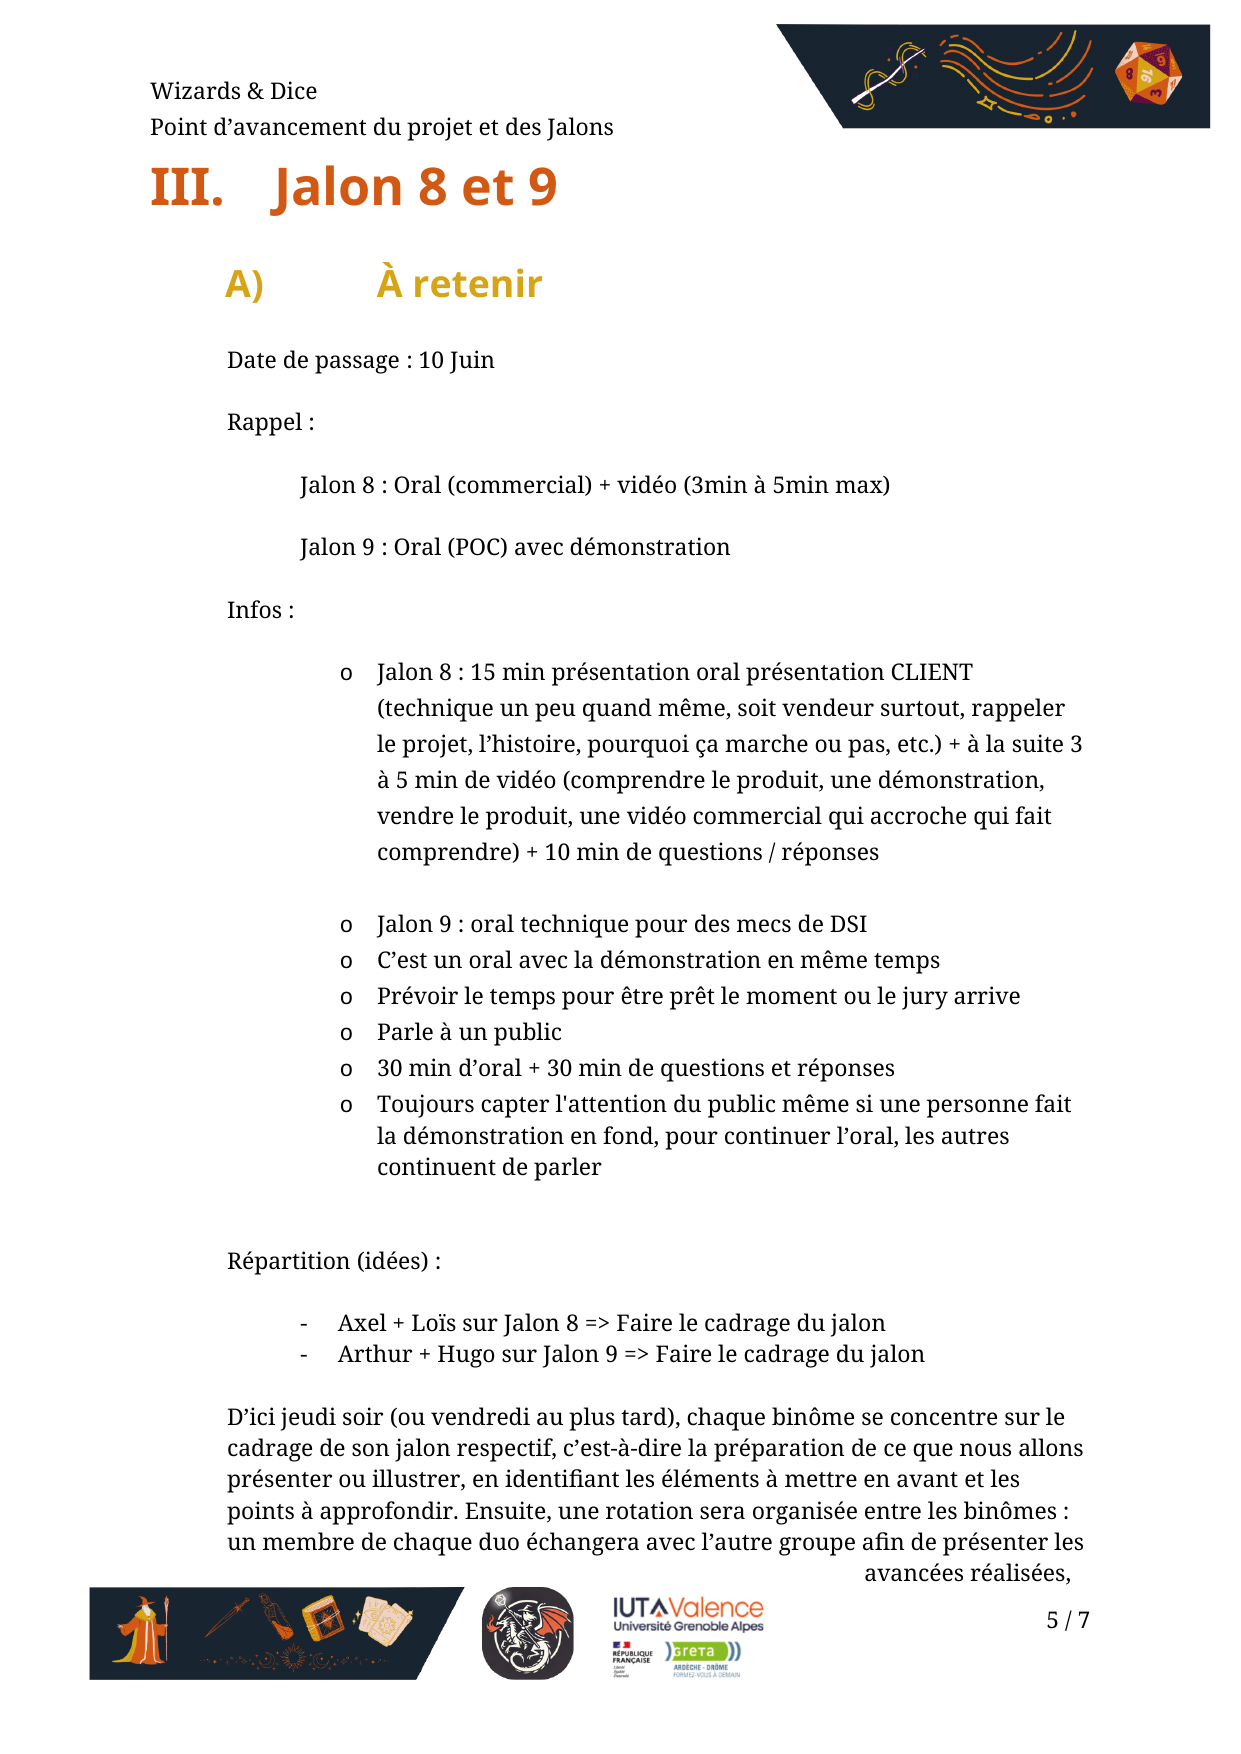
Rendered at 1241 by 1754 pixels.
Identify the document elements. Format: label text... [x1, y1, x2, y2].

text Jalon 9 : Oral (POC) avec démonstration [227, 531, 1090, 563]
list Axel + Loïs sur Jalon 8 => Faire le cadrage du jalon [300, 1307, 1090, 1338]
text Répartition (idées) : [227, 1244, 1090, 1276]
text Date de passage : 10 Juin [227, 344, 1090, 375]
list Jalon 8 : 15 min présentation oral présentation CLIENT (technique un peu quand même, soit vendeur surtout, rappeler le projet, l’histoire, pourquoi ça marche ou pas, etc.) + à la suite 3 à 5 min de vidéo (comprendre le produit, une démonstration, vendre le produit, une vidéo commercial qui accroche qui fait comprendre) + 10 min de questions / réponses [339, 656, 1090, 867]
list 30 min d’oral + 30 min de questions et réponses [339, 1052, 1090, 1083]
list Prévoir le temps pour être prêt le moment ou le jury arrive [339, 980, 1090, 1011]
list Jalon 9 : oral technique pour des mecs de DSI [339, 908, 1090, 939]
list Jalon 8 et 9 [150, 150, 1090, 221]
list Toujours capter l'attention du public même si une personne fait la démonstration en fond, pour continuer l’oral, les autres continuent de parler [339, 1088, 1090, 1182]
list Parle à un public [339, 1016, 1090, 1047]
list Arthur + Hugo sur Jalon 9 => Faire le cadrage du jalon [300, 1338, 1090, 1369]
text Rappel : [227, 406, 1090, 438]
text Infos : [227, 594, 1090, 625]
list C’est un oral avec la démonstration en même temps [339, 944, 1090, 975]
list À retenir [225, 257, 1090, 308]
text Jalon 8 : Oral (commercial) + vidéo (3min à 5min max) [227, 469, 1090, 500]
text D’ici jeudi soir (ou vendredi au plus tard), chaque binôme se concentre sur le cadrage de son jalon respectif, c’est-à-dire la préparation de ce que nous allons présenter ou illustrer, en identifiant les éléments à mettre en avant et les points à approfondir. Ensuite, une rotation sera organisée entre les binômes : un membre de chaque duo échangera avec l’autre groupe afin de présenter les avancées réalisées, [227, 1401, 1090, 1588]
